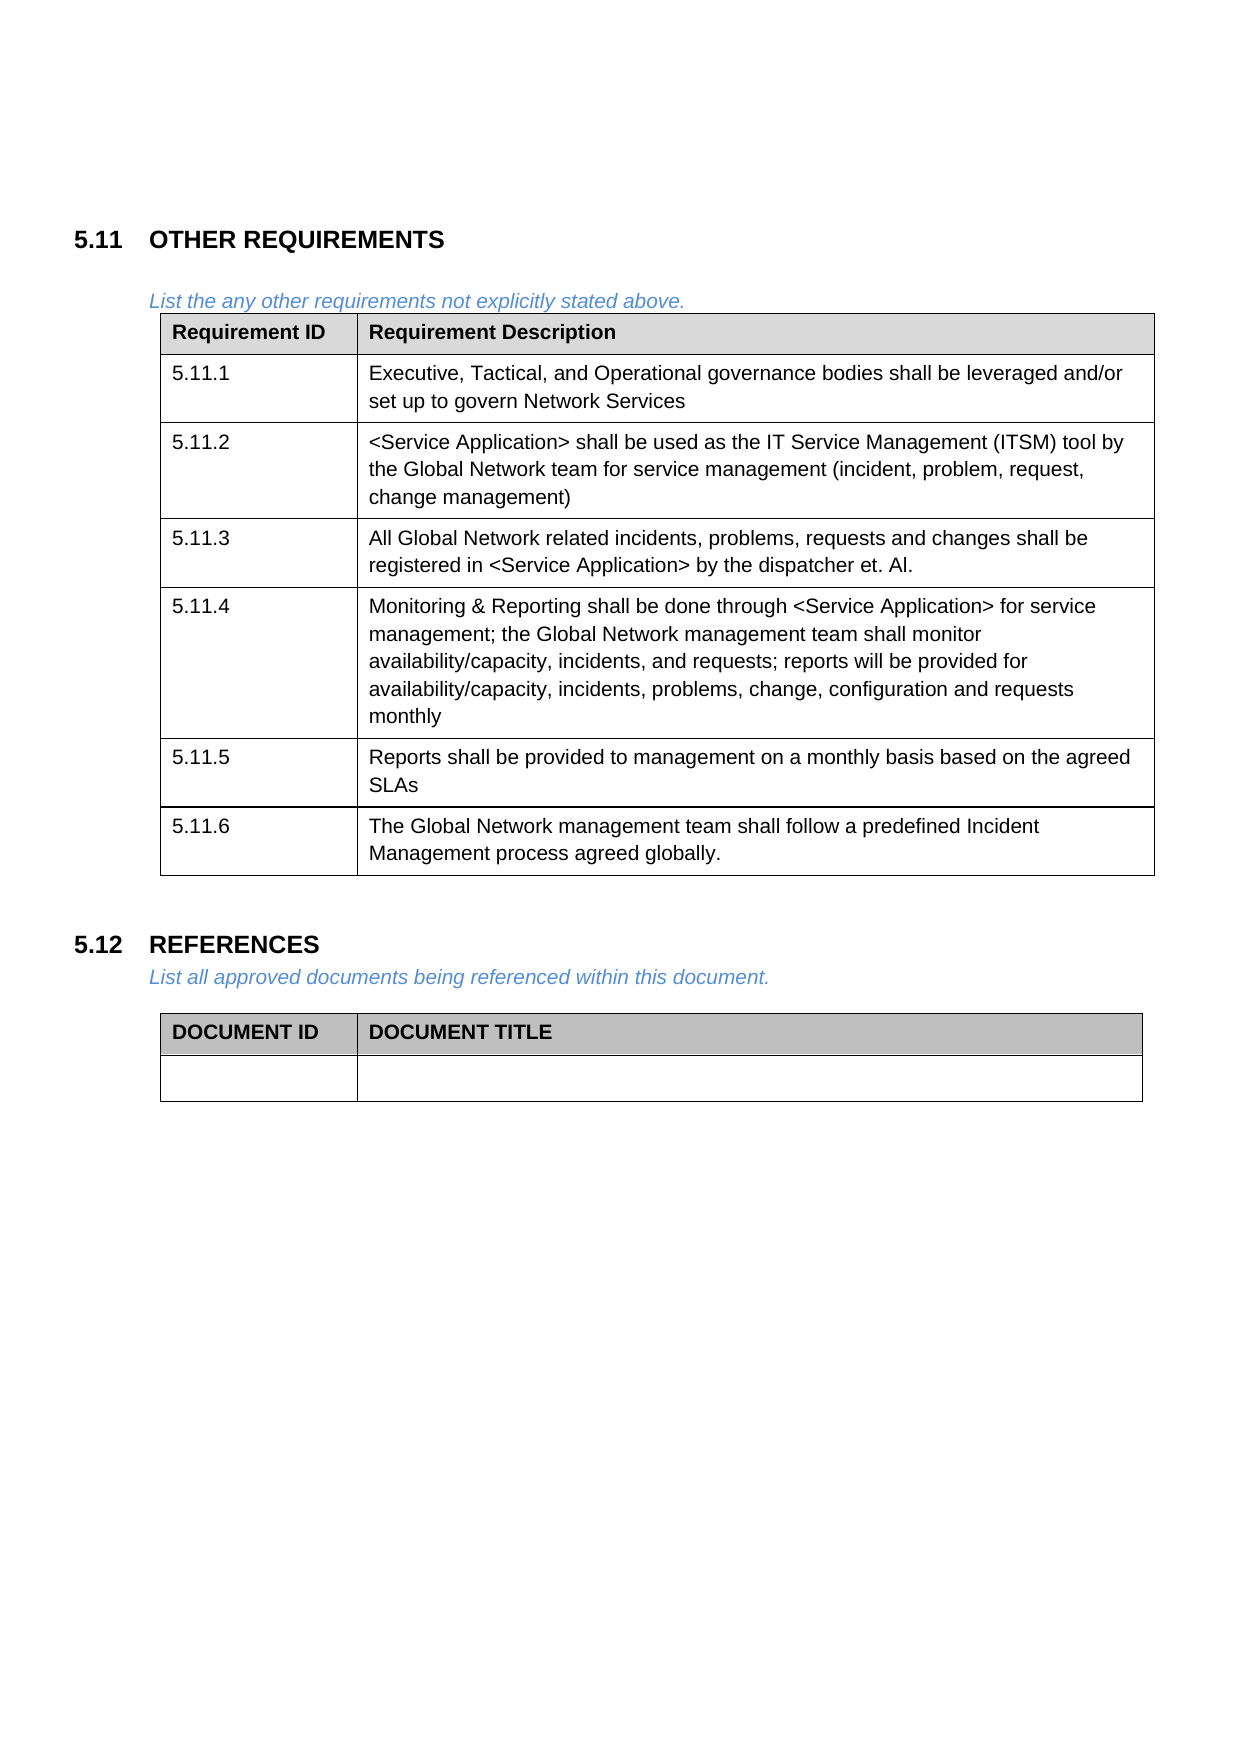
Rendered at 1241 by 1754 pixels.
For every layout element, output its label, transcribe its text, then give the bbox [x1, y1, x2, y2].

table_cell 5.11.3 [161, 519, 357, 587]
subtitle OTHER REQUIREMENTS [74, 225, 1165, 254]
table_header DOCUMENT TITLE [358, 1014, 1142, 1054]
table_cell <Service Application> shall be used as the IT Service Management (ITSM) tool by the Global Network team for service management (incident, problem, request, change management) [358, 423, 1154, 518]
table_cell All Global Network related incidents, problems, requests and changes shall be registered in <Service Application> by the dispatcher et. Al. [358, 519, 1154, 587]
table_cell Monitoring & Reporting shall be done through <Service Application> for service management; the Global Network management team shall monitor availability/capacity, incidents, and requests; reports will be provided for availability/capacity, incidents, problems, change, configuration and requests monthly [358, 588, 1154, 738]
table_header DOCUMENT ID [161, 1014, 357, 1054]
table_cell 5.11.1 [161, 355, 357, 422]
table_cell 5.11.4 [161, 588, 357, 738]
table_cell [161, 1056, 357, 1101]
table_cell [358, 1056, 1142, 1101]
text List the any other requirements not explicitly stated above. [149, 289, 1165, 313]
text List all approved documents being referenced within this document. [149, 965, 1165, 989]
table_header Requirement ID [161, 314, 357, 354]
table_cell Executive, Tactical, and Operational governance bodies shall be leveraged and/or set up to govern Network Services [358, 355, 1154, 422]
table_header Requirement Description [358, 314, 1154, 354]
table_cell 5.11.6 [161, 808, 357, 875]
table_cell 5.11.2 [161, 423, 357, 518]
table_cell Reports shall be provided to management on a monthly basis based on the agreed SLAs [358, 739, 1154, 806]
table_cell The Global Network management team shall follow a predefined Incident Management process agreed globally. [358, 808, 1154, 875]
subtitle REFERENCES [74, 930, 1165, 958]
table_cell 5.11.5 [161, 739, 357, 806]
